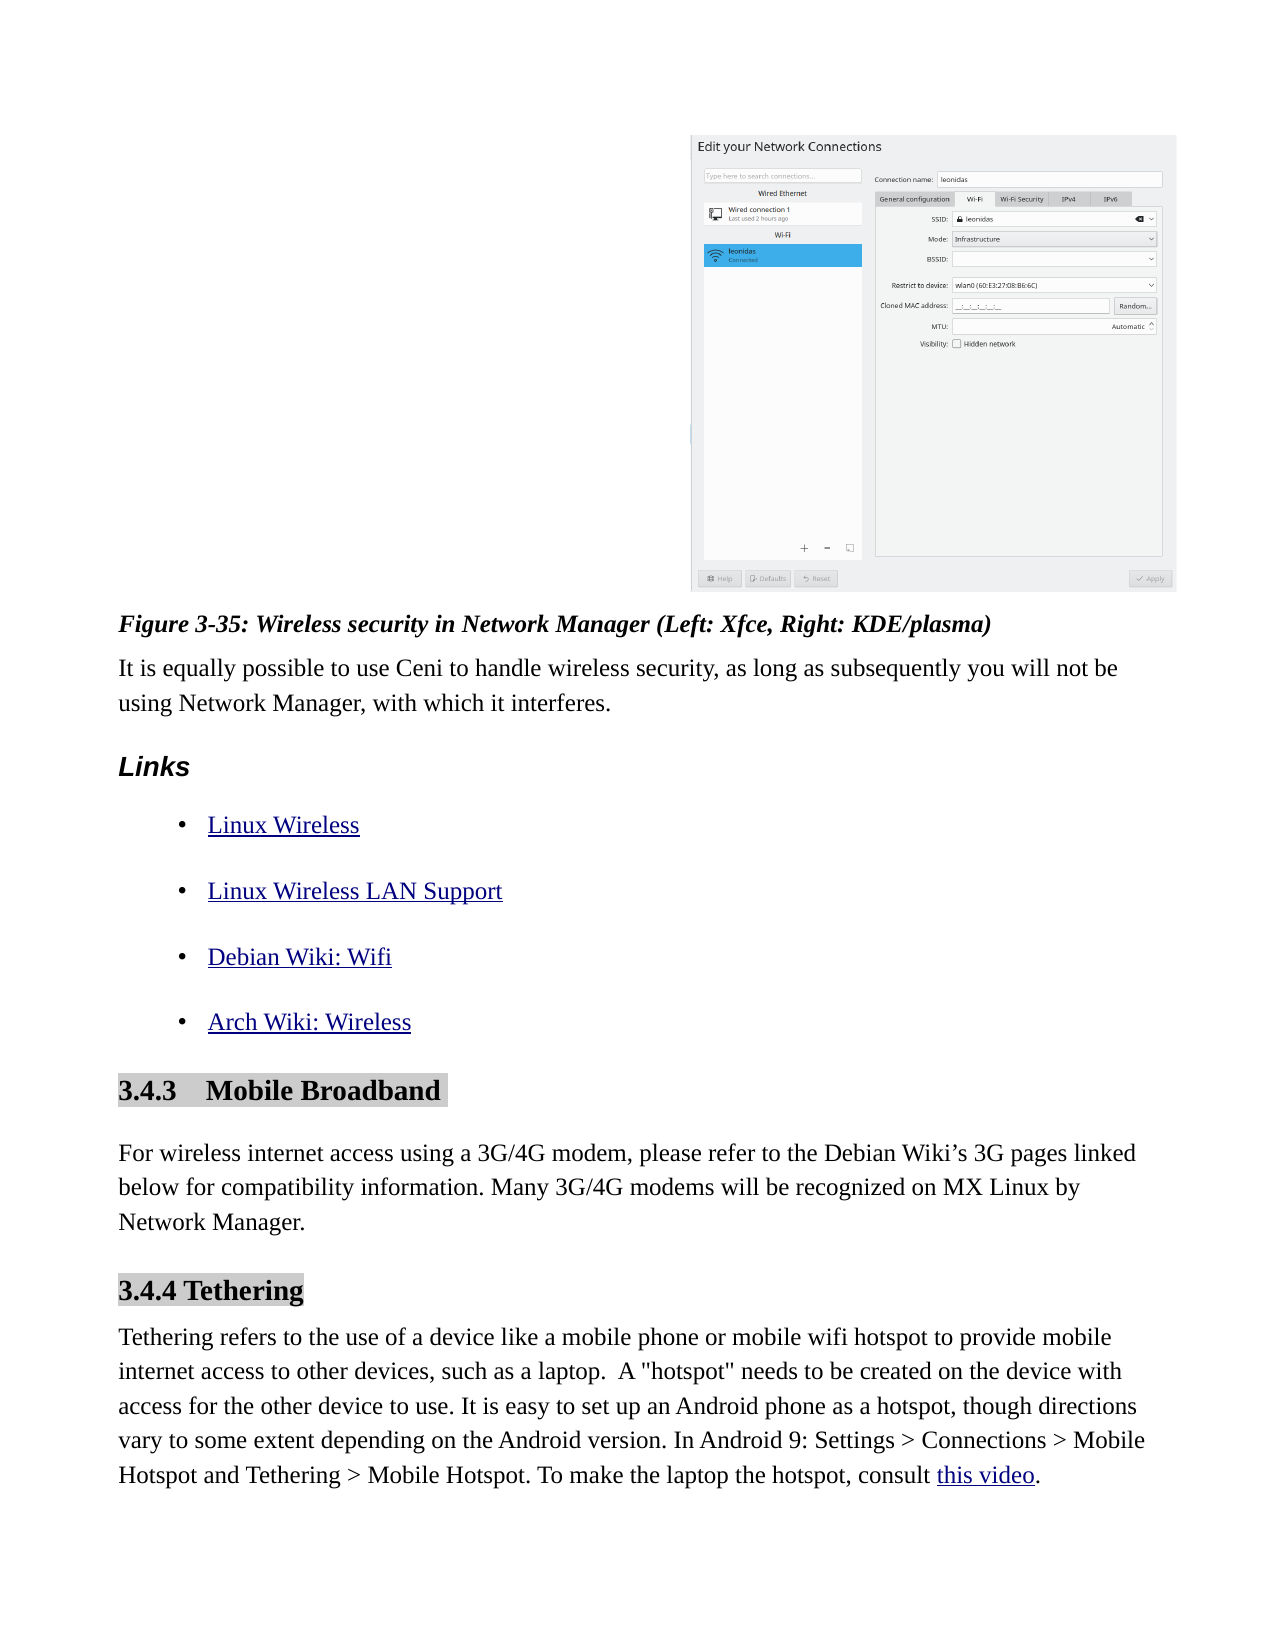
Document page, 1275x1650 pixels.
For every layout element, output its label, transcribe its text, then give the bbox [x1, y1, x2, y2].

list Debian Wiki: Wifi [178, 942, 1141, 970]
text Figure 3-35: Wireless security in Network Manager (Left: Xfce, Right: KDE/plasma) [118, 609, 1157, 637]
subtitle Links [118, 750, 1157, 782]
picture [690, 135, 1177, 592]
subtitle 3.4.3 Mobile Broadband [448, 1073, 1138, 1107]
text Tethering refers to the use of a device like a mobile phone or mobile wifi hotspot to provide mobile internet access to other devices, such as a laptop. A "hotspot" needs to be created on the device with access for the other device to use. It is easy to set up an Android phone as a hotspot, though directions vary to some extent depending on the Android version. In Android 9: Settings > Connections > Mobile Hotspot and Tethering > Mobile Hotspot. To make the laptop the hotspot, consult this video. [118, 1322, 1157, 1488]
list Linux Wireless [178, 810, 1141, 839]
list Linux Wireless LAN Support [178, 876, 1141, 905]
text For wireless internet access using a 3G/4G modem, please refer to the Debian Wiki’s 3G pages linked below for compatibility information. Many 3G/4G modems will be recognized on MX Linux by Network Manager. [118, 1138, 1157, 1236]
list Arch Wiki: Wireless [178, 1007, 1141, 1036]
text It is equally possible to use Ceni to handle wireless security, as long as subsequently you will not be using Network Manager, with which it interferes. [118, 653, 1157, 716]
subtitle 3.4.4 Tethering [304, 1273, 1138, 1306]
